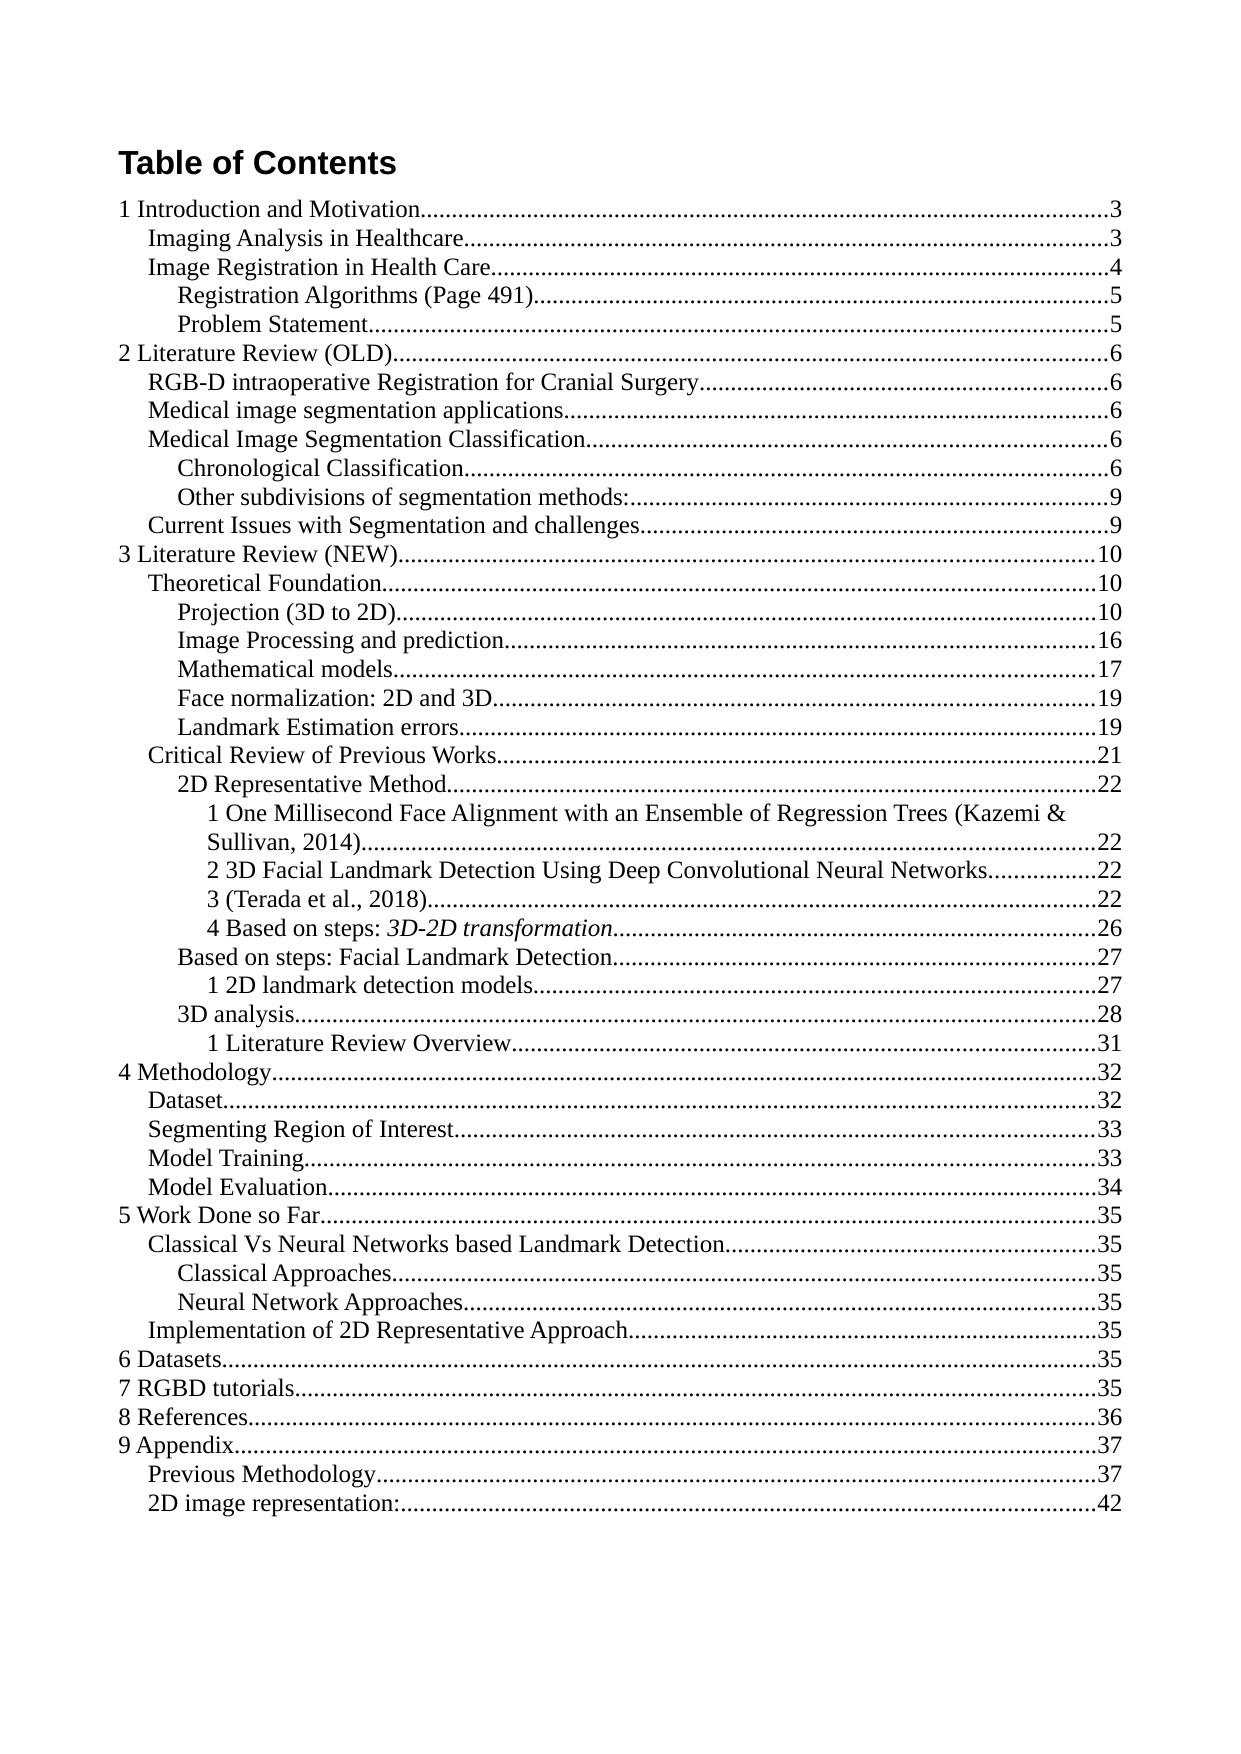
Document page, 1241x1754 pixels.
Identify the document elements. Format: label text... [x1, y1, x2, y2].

text Medical image segmentation applications 6 [148, 395, 1122, 424]
text Neural Network Approaches 35 [177, 1287, 1122, 1315]
text Landmark Estimation errors 19 [177, 712, 1122, 740]
text Problem Statement 5 [177, 309, 1122, 338]
text Critical Review of Previous Works 21 [148, 740, 1122, 769]
text Projection (3D to 2D) 10 [177, 597, 1122, 625]
text Previous Methodology 37 [148, 1459, 1122, 1488]
text 1 Introduction and Motivation 3 [118, 194, 1122, 223]
subtitle Table of Contents [118, 143, 1122, 182]
text Model Training 33 [148, 1143, 1122, 1172]
text 2 3D Facial Landmark Detection Using Deep Convolutional Neural Networks 22 [207, 855, 1122, 884]
text 2 Literature Review (OLD) 6 [118, 338, 1122, 367]
text Implementation of 2D Representative Approach 35 [148, 1315, 1122, 1344]
text Registration Algorithms (Page 491) 5 [177, 280, 1122, 309]
text 8 References 36 [118, 1402, 1122, 1430]
text 4 Methodology 32 [118, 1057, 1122, 1085]
text Mathematical models 17 [177, 654, 1122, 683]
text Model Evaluation 34 [148, 1172, 1122, 1200]
text Chronological Classification 6 [177, 453, 1122, 482]
text Classical Approaches 35 [177, 1258, 1122, 1287]
text Imaging Analysis in Healthcare 3 [148, 223, 1122, 252]
text Face normalization: 2D and 3D. 19 [177, 683, 1122, 712]
text 5 Work Done so Far 35 [118, 1200, 1122, 1229]
text Medical Image Segmentation Classification 6 [148, 424, 1122, 453]
text 2D image representation: 42 [148, 1488, 1122, 1517]
text Based on steps: Facial Landmark Detection 27 [177, 942, 1122, 970]
text 9 Appendix 37 [118, 1430, 1122, 1459]
text Segmenting Region of Interest 33 [148, 1114, 1122, 1143]
text Theoretical Foundation 10 [148, 568, 1122, 597]
text Current Issues with Segmentation and challenges 9 [148, 510, 1122, 539]
text Dataset 32 [148, 1085, 1122, 1114]
text 2D Representative Method 22 [177, 769, 1122, 798]
text 4 Based on steps: 3D-2D transformation 26 [207, 913, 1122, 942]
text Image Registration in Health Care 4 [148, 252, 1122, 280]
text 3 (Terada et al., 2018) 22 [207, 884, 1122, 913]
text Other subdivisions of segmentation methods: 9 [177, 482, 1122, 510]
text Classical Vs Neural Networks based Landmark Detection 35 [148, 1229, 1122, 1258]
text 1 Literature Review Overview 31 [207, 1028, 1122, 1057]
text 7 RGBD tutorials 35 [118, 1373, 1122, 1402]
text 3 Literature Review (NEW) 10 [118, 539, 1122, 568]
text 6 Datasets 35 [118, 1344, 1122, 1373]
text 3D analysis 28 [177, 999, 1122, 1028]
text 1 One Millisecond Face Alignment with an Ensemble of Regression Trees (Kazemi & Sullivan, 2014) 22 [207, 798, 1122, 855]
text Image Processing and prediction 16 [177, 625, 1122, 654]
text RGB-D intraoperative Registration for Cranial Surgery 6 [148, 367, 1122, 395]
text 1 2D landmark detection models 27 [207, 970, 1122, 999]
